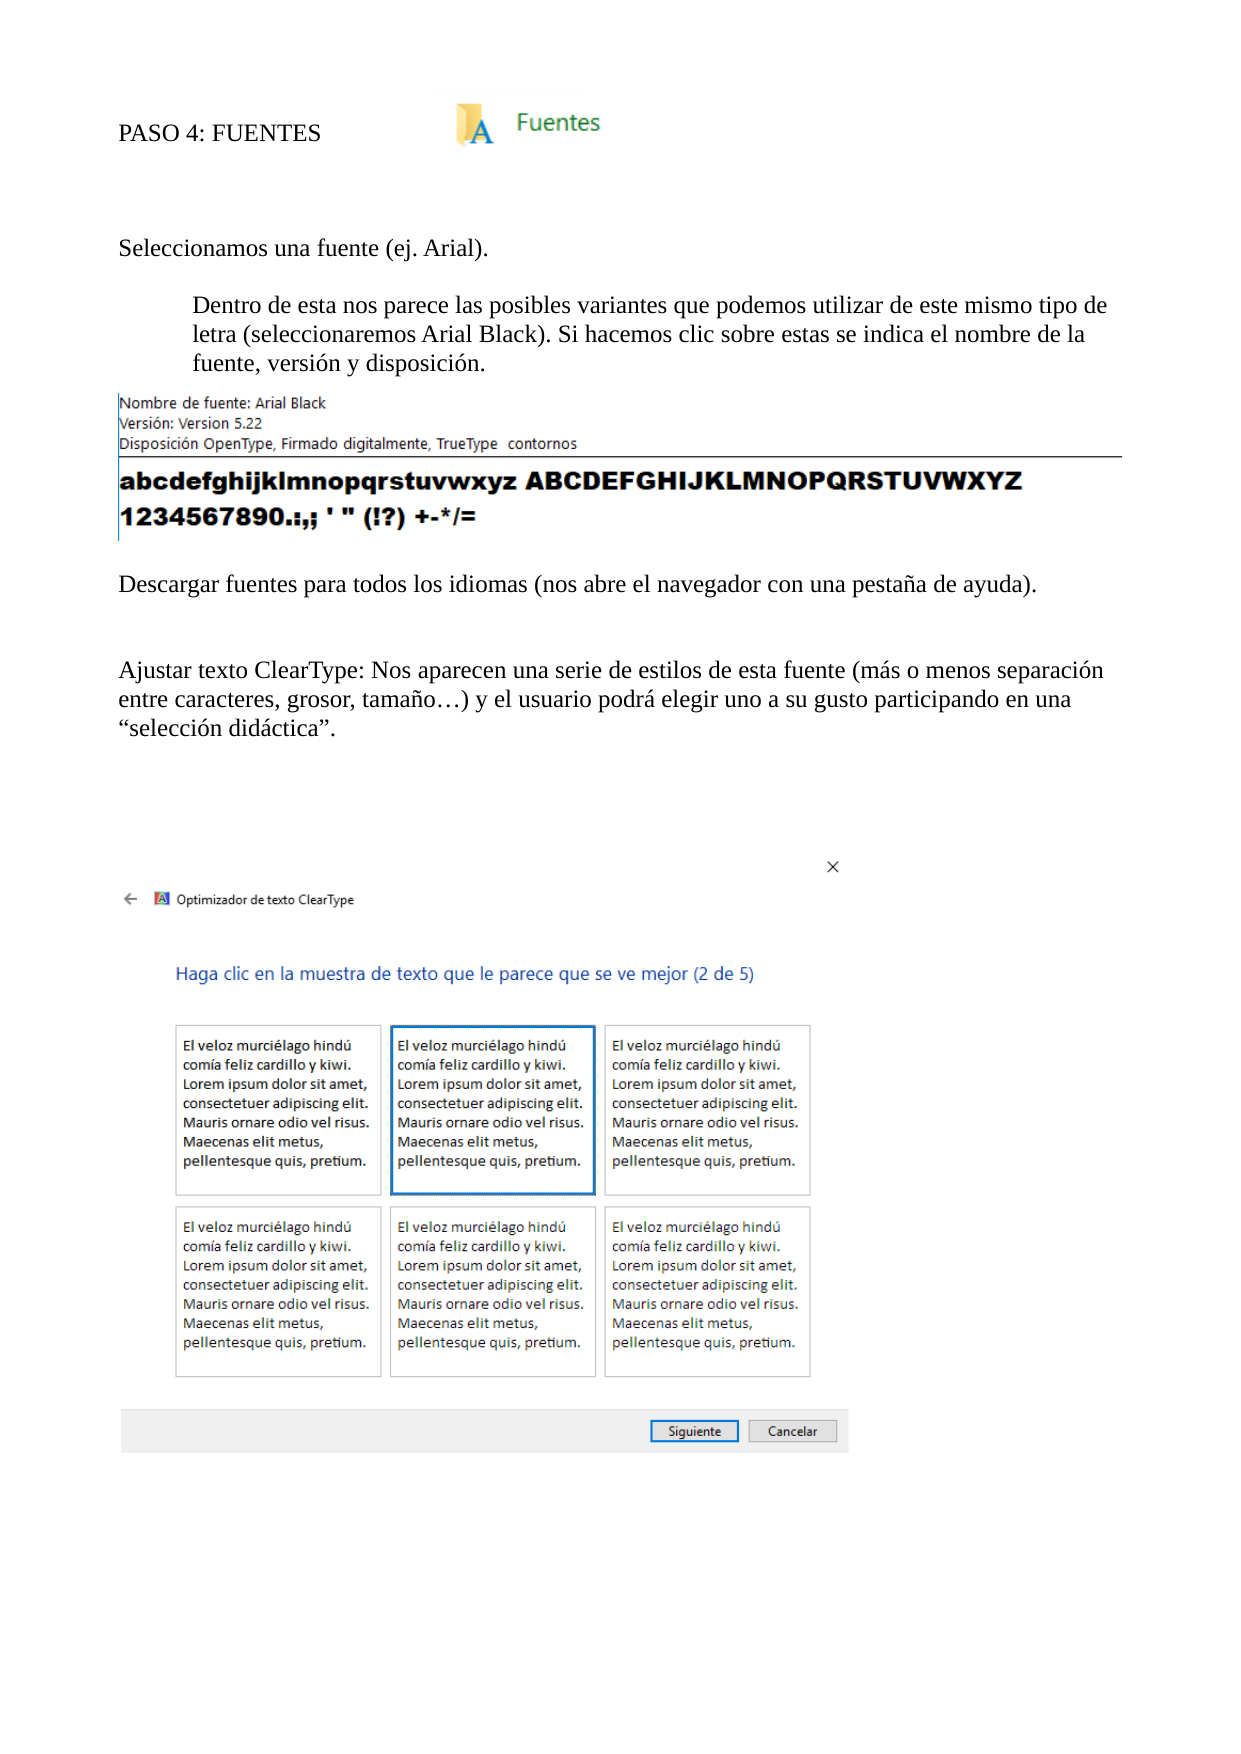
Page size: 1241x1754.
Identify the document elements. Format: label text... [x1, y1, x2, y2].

text [809, 118, 1122, 147]
text Dentro de esta nos parece las posibles variantes que podemos utilizar de este mismo tipo de letra (seleccionaremos Arial Black). Si hacemos clic sobre estas se indica el nombre de la fuente, versión y disposición. [118, 291, 1122, 377]
text Descargar fuentes para todos los idiomas (nos abre el navegador con una pestaña de ayuda). [118, 569, 1122, 598]
text PASO 4: FUENTES [118, 118, 435, 147]
text Ajustar texto ClearType: Nos aparecen una serie de estilos de esta fuente (más o menos separación entre caracteres, grosor, tamaño…) y el usuario podrá elegir uno a su gusto participando en una “selección didáctica”. [118, 655, 1122, 742]
text Seleccionamos una fuente (ej. Arial). [118, 233, 1122, 262]
